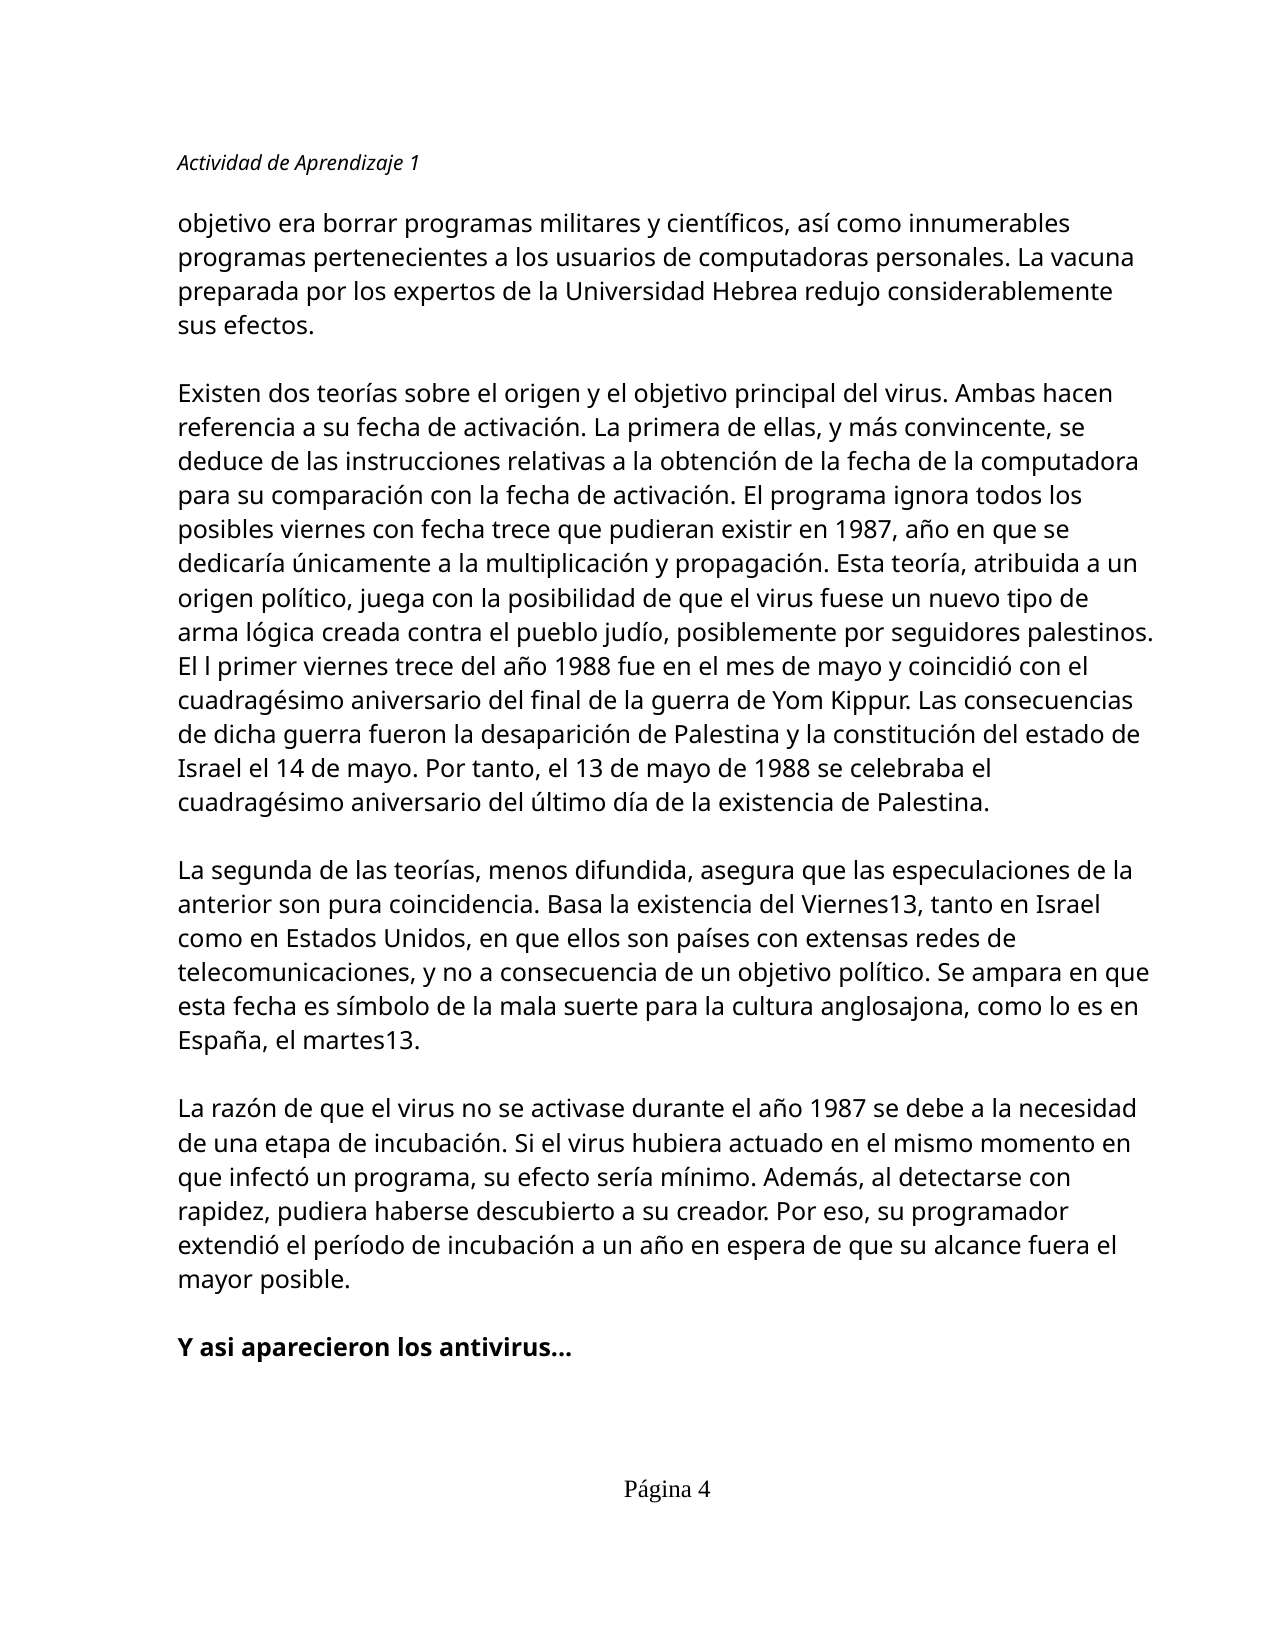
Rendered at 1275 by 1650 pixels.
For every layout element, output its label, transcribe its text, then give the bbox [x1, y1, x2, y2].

text Existen dos teorías sobre el origen y el objetivo principal del virus. Ambas hacen referencia a su fecha de activación. La primera de ellas, y más convincente, se deduce de las instrucciones relativas a la obtención de la fecha de la computadora para su comparación con la fecha de activación. El programa ignora todos los posibles viernes con fecha trece que pudieran existir en 1987, año en que se dedicaría únicamente a la multiplicación y propagación. Esta teoría, atribuida a un origen político, juega con la posibilidad de que el virus fuese un nuevo tipo de arma lógica creada contra el pueblo judío, posiblemente por seguidores palestinos. El l primer viernes trece del año 1988 fue en el mes de mayo y coincidió con el cuadragésimo aniversario del final de la guerra de Yom Kippur. Las consecuencias de dicha guerra fueron la desaparición de Palestina y la constitución del estado de Israel el 14 de mayo. Por tanto, el 13 de mayo de 1988 se celebraba el cuadragésimo aniversario del último día de la existencia de Palestina. [177, 376, 1157, 819]
text objetivo era borrar programas militares y científicos, así como innumerables programas pertenecientes a los usuarios de computadoras personales. La vacuna preparada por los expertos de la Universidad Hebrea redujo considerablemente sus efectos. [177, 206, 1157, 342]
text La razón de que el virus no se activase durante el año 1987 se debe a la necesidad de una etapa de incubación. Si el virus hubiera actuado en el mismo momento en que infectó un programa, su efecto sería mínimo. Además, al detectarse con rapidez, pudiera haberse descubierto a su creador. Por eso, su programador extendió el período de incubación a un año en espera de que su alcance fuera el mayor posible. [177, 1091, 1157, 1296]
text Y asi aparecieron los antivirus... [177, 1329, 1157, 1364]
text La segunda de las teorías, menos difundida, asegura que las especulaciones de la anterior son pura coincidencia. Basa la existencia del Viernes13, tanto en Israel como en Estados Unidos, en que ellos son países con extensas redes de telecomunicaciones, y no a consecuencia de un objetivo político. Se ampara en que esta fecha es símbolo de la mala suerte para la cultura anglosajona, como lo es en España, el martes13. [177, 853, 1157, 1057]
